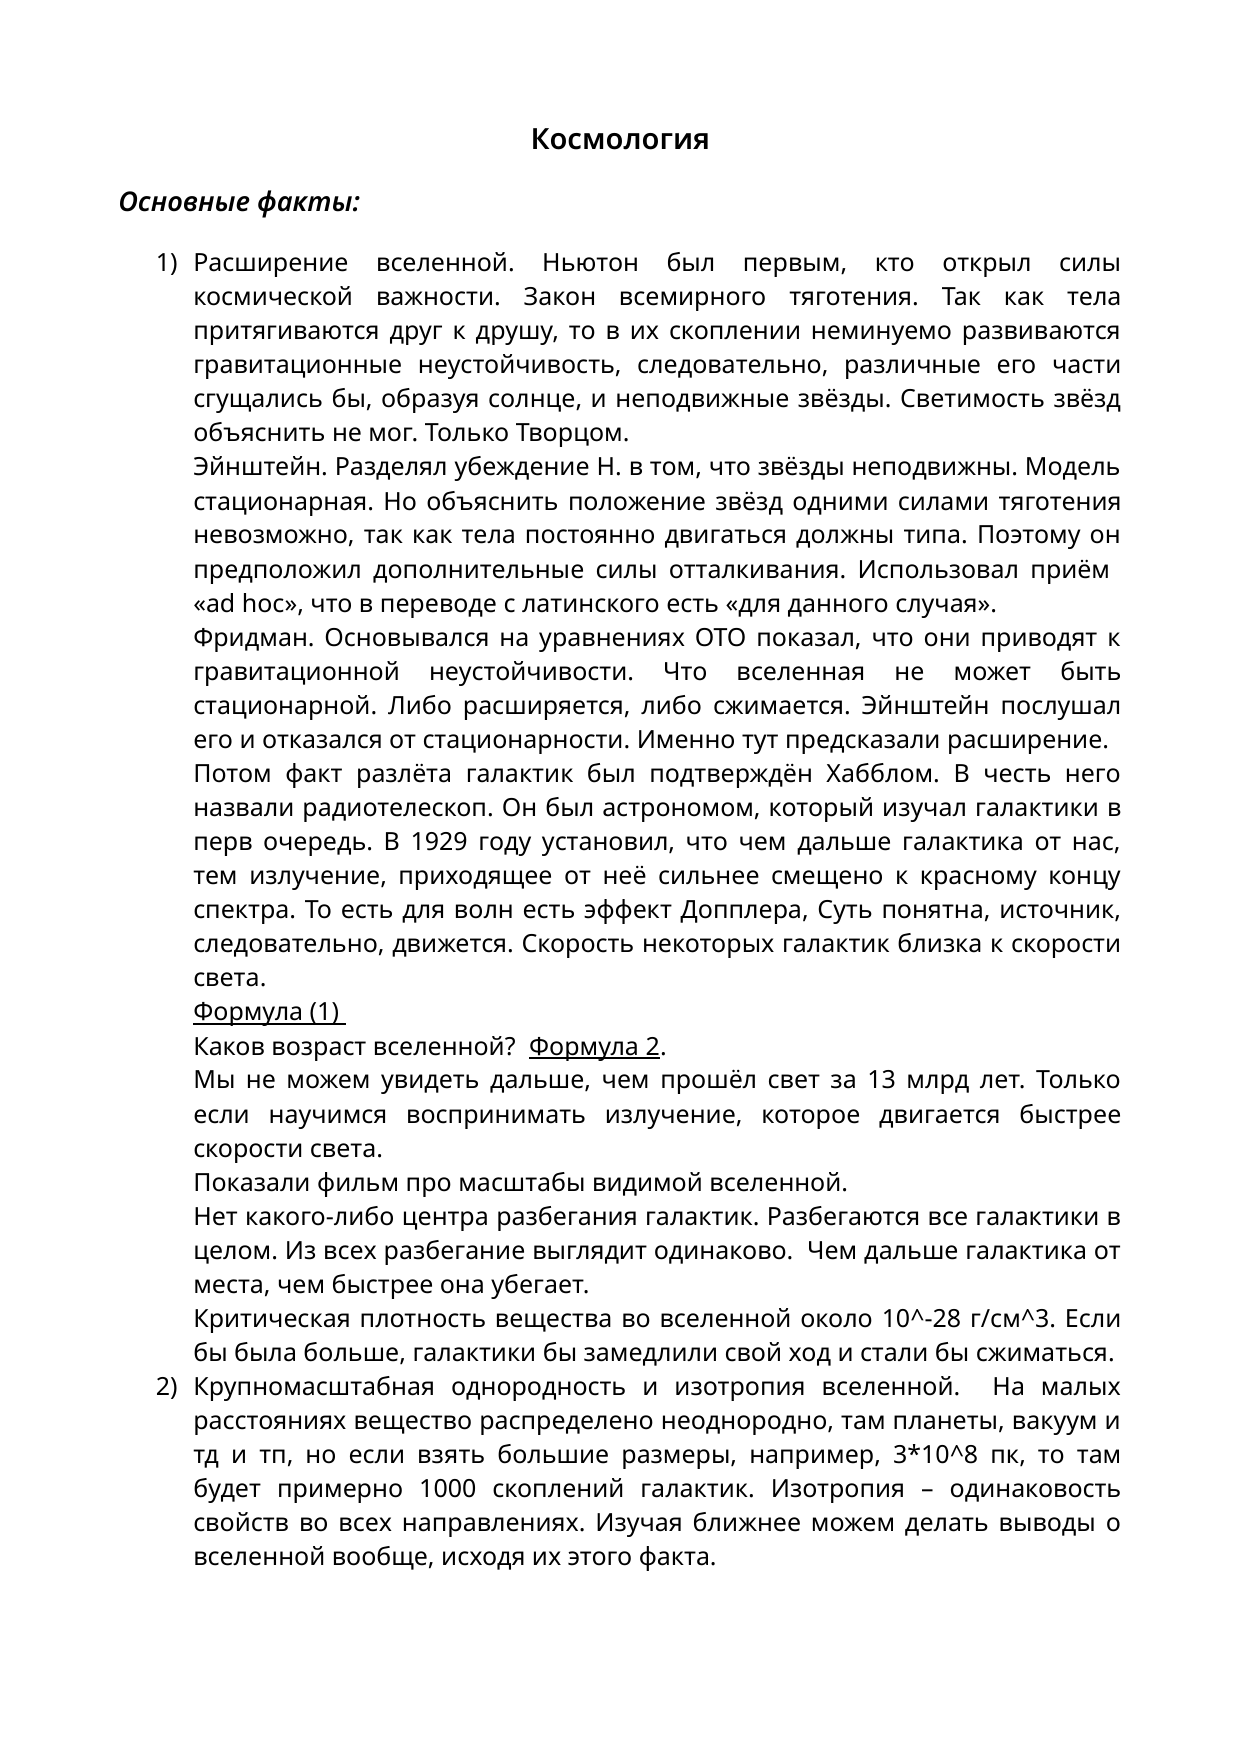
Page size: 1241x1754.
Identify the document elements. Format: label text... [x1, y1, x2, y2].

list Расширение вселенной. Ньютон был первым, кто открыл силы космической важности. Закон всемирного тяготения. Так как тела притягиваются друг к друшу, то в их скоплении неминуемо развиваются гравитационные неустойчивость, следовательно, различные его части сгущались бы, образуя солнце, и неподвижные звёзды. Светимость звёзд объяснить не мог. Только Творцом. [156, 245, 1122, 449]
list Фридман. Основывался на уравнениях ОТО показал, что они приводят к гравитационной неустойчивости. Что вселенная не может быть стационарной. Либо расширяется, либо сжимается. Эйнштейн послушал его и отказался от стационарности. Именно тут предсказали расширение. [193, 619, 1122, 756]
list Показали фильм про масштабы видимой вселенной. [193, 1164, 1122, 1198]
list Потом факт разлёта галактик был подтверждён Хабблом. В честь него назвали радиотелескоп. Он был астрономом, который изучал галактики в перв очередь. В 1929 году установил, что чем дальше галактика от нас, тем излучение, приходящее от неё сильнее смещено к красному концу спектра. То есть для волн есть эффект Допплера, Суть понятна, источник, следовательно, движется. Скорость некоторых галактик близка к скорости света. [193, 756, 1122, 994]
list Каков возраст вселенной? Формула 2. [193, 1028, 1122, 1062]
list Нет какого-либо центра разбегания галактик. Разбегаются все галактики в целом. Из всех разбегание выглядит одинаково. Чем дальше галактика от места, чем быстрее она убегает. [193, 1198, 1122, 1301]
list Мы не можем увидеть дальше, чем прошёл свет за 13 млрд лет. Только если научимся воспринимать излучение, которое двигается быстрее скорости света. [193, 1062, 1122, 1164]
subtitle Основные факты: [118, 183, 1122, 220]
list Формула (1) [193, 994, 1122, 1028]
subtitle Космология [118, 118, 1122, 158]
list Эйнштейн. Разделял убеждение Н. в том, что звёзды неподвижны. Модель стационарная. Но объяснить положение звёзд одними силами тяготения невозможно, так как тела постоянно двигаться должны типа. Поэтому он предположил дополнительные силы отталкивания. Использовал приём «ad hoc», что в переводе с латинского есть «для данного случая». [193, 449, 1122, 619]
list Крупномасштабная однородность и изотропия вселенной. На малых расстояниях вещество распределено неоднородно, там планеты, вакуум и тд и тп, но если взять большие размеры, например, 3*10^8 пк, то там будет примерно 1000 скоплений галактик. Изотропия – одинаковость свойств во всех направлениях. Изучая ближнее можем делать выводы о вселенной вообще, исходя их этого факта. [156, 1369, 1122, 1573]
list Критическая плотность вещества во вселенной около 10^-28 г/см^3. Если бы была больше, галактики бы замедлили свой ход и стали бы сжиматься. [193, 1301, 1122, 1369]
